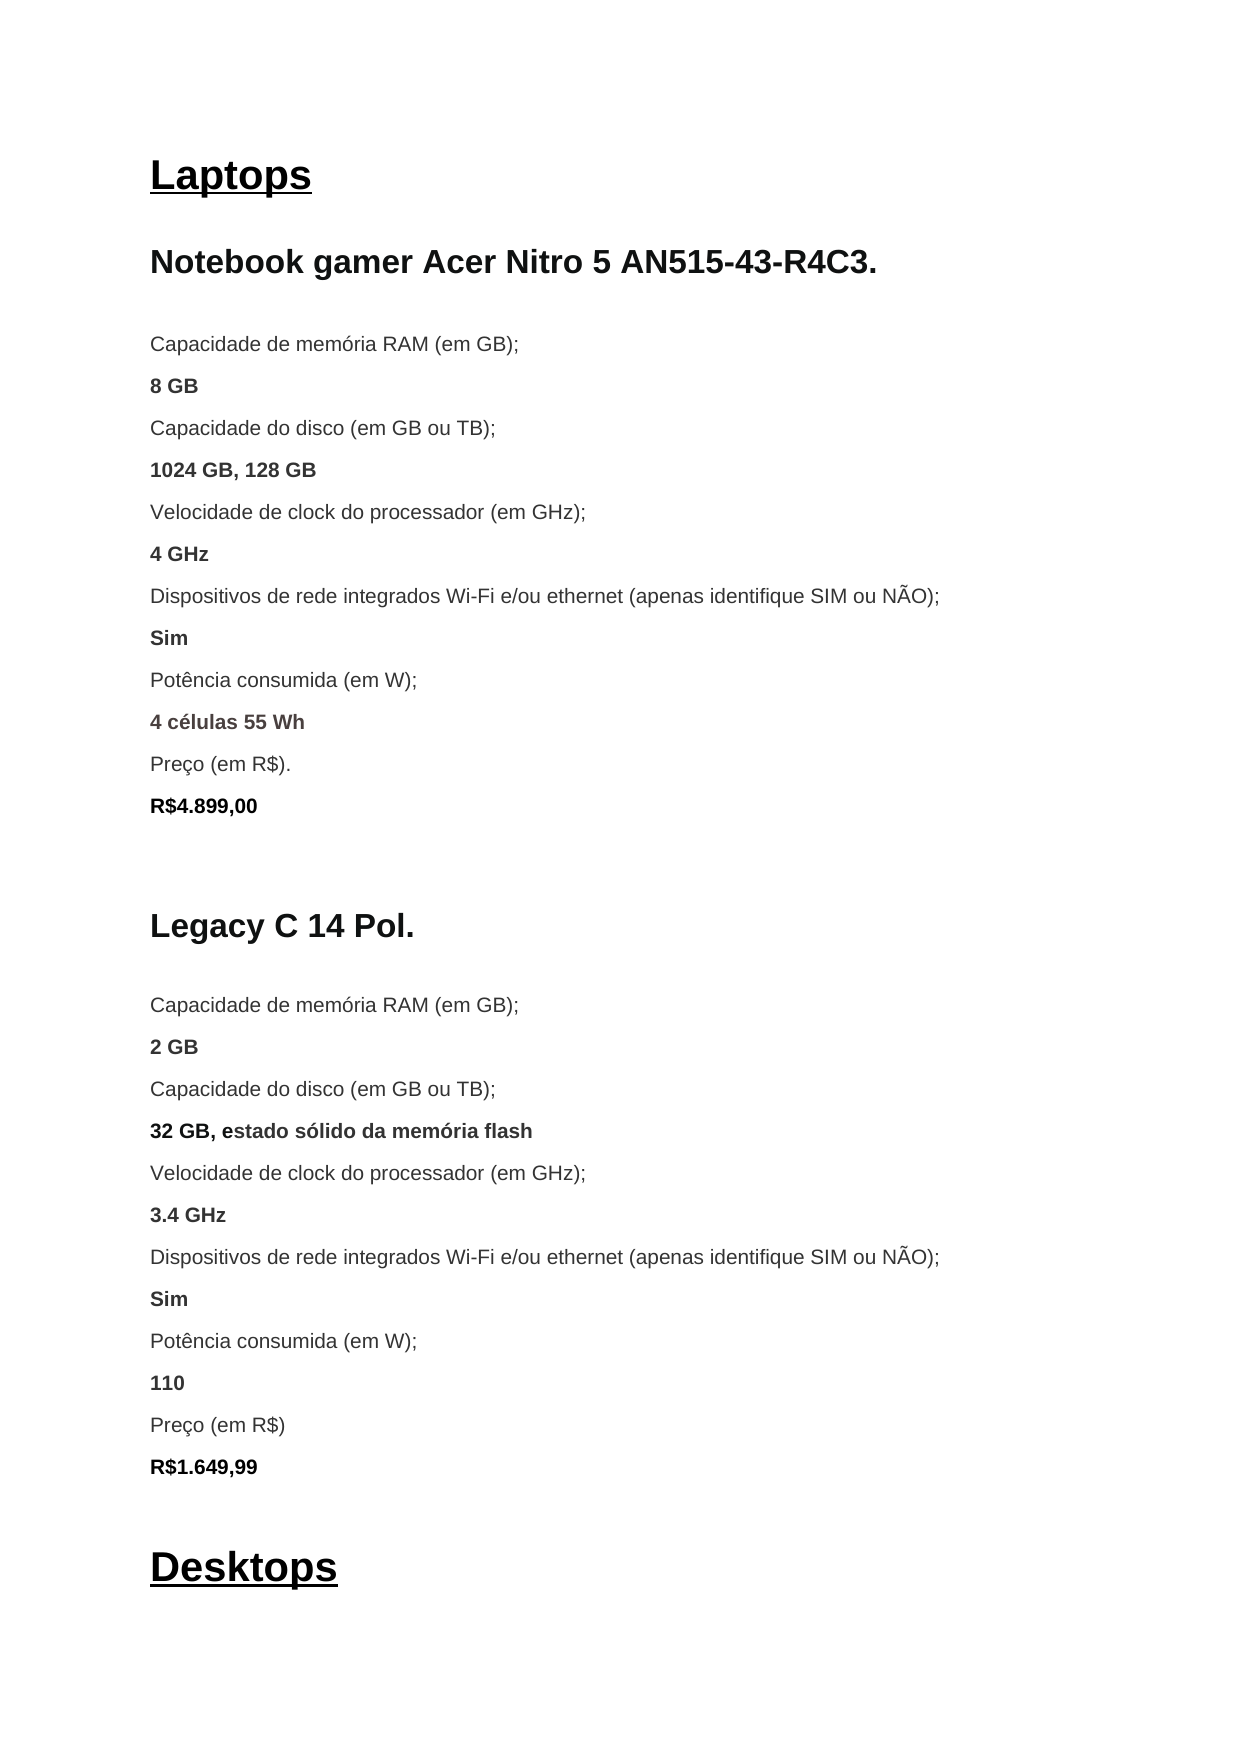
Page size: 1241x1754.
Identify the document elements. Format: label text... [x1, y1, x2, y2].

text Sim [150, 1287, 1090, 1311]
text Laptops [150, 150, 1090, 198]
text 32 GB, estado sólido da memória flash [150, 1119, 1090, 1143]
text Preço (em R$). [150, 751, 1090, 775]
text Desktops [150, 1543, 1090, 1591]
text 8 GB [150, 374, 1090, 398]
text 4 células 55 Wh [150, 709, 1090, 733]
text Preço (em R$) [150, 1412, 1090, 1436]
text 2 GB [150, 1035, 1090, 1059]
text Capacidade de memória RAM (em GB); [150, 993, 1090, 1017]
text R$4.899,00 [150, 793, 1090, 817]
text Capacidade de memória RAM (em GB); [150, 332, 1090, 356]
text Velocidade de clock do processador (em GHz); [150, 499, 1090, 523]
text 110 [150, 1371, 1090, 1394]
text Velocidade de clock do processador (em GHz); [150, 1161, 1090, 1184]
subtitle Notebook gamer Acer Nitro 5 AN515-43-R4C3. [150, 242, 1090, 329]
text 3.4 GHz [150, 1203, 1090, 1227]
text 1024 GB, 128 GB [150, 458, 1090, 482]
text Potência consumida (em W); [150, 1328, 1090, 1352]
text Capacidade do disco (em GB ou TB); [150, 416, 1090, 439]
text Dispositivos de rede integrados Wi-Fi e/ou ethernet (apenas identifique SIM ou NÃO); [150, 1244, 1090, 1268]
text R$1.649,99 [150, 1454, 1090, 1478]
text Capacidade do disco (em GB ou TB); [150, 1077, 1090, 1101]
text 4 GHz [150, 542, 1090, 566]
text Dispositivos de rede integrados Wi-Fi e/ou ethernet (apenas identifique SIM ou NÃO); [150, 583, 1090, 607]
text Sim [150, 626, 1090, 649]
subtitle Legacy C 14 Pol. [150, 906, 1090, 944]
text Potência consumida (em W); [150, 667, 1090, 691]
